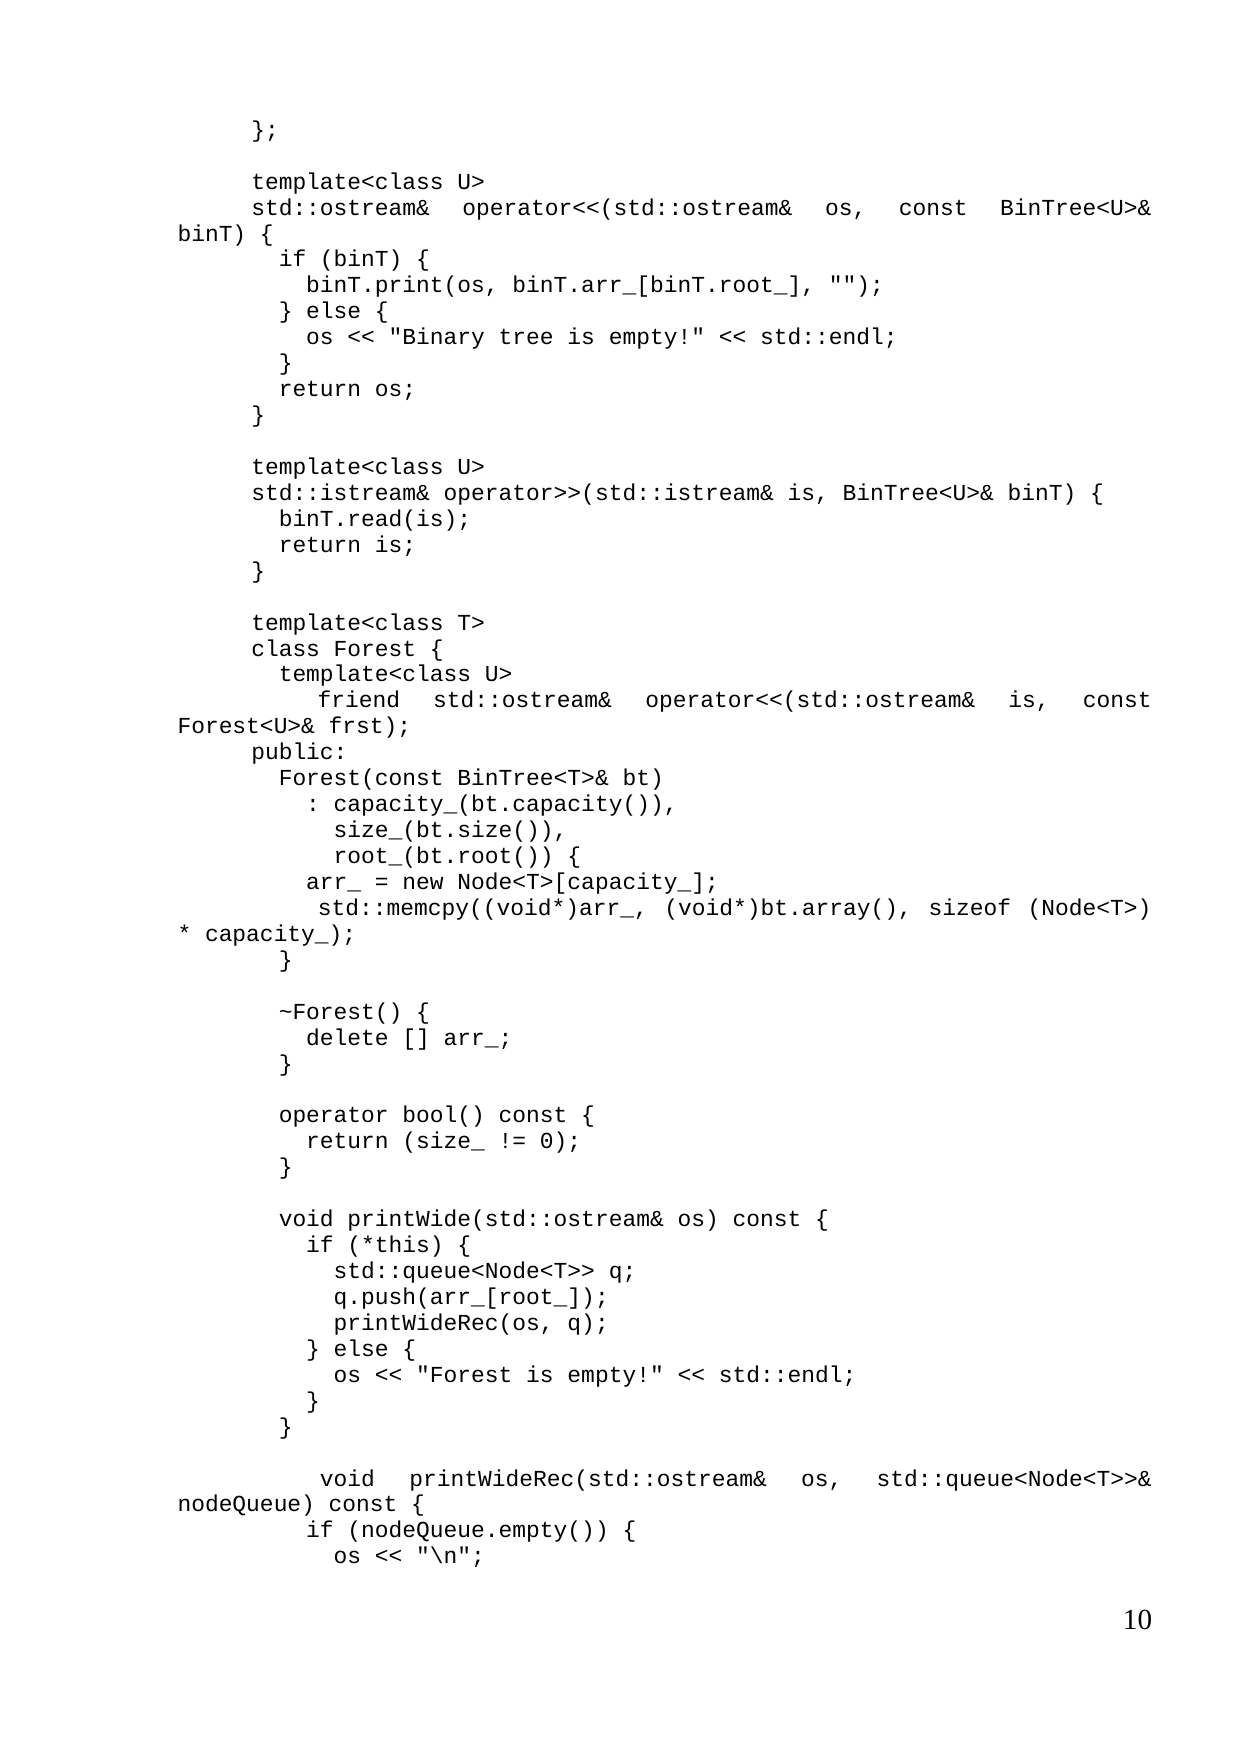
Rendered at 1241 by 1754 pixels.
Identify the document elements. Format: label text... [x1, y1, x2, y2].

text if (binT) { [177, 248, 1152, 274]
text binT.read(is); [177, 507, 1152, 533]
text void printWide(std::ostream& os) const { [177, 1207, 1152, 1233]
text void printWideRec(std::ostream& os, std::queue<Node<T>>& nodeQueue) const { [177, 1467, 1152, 1519]
text os << "\n"; [177, 1545, 1152, 1571]
text } else { [177, 1337, 1152, 1363]
text delete [] arr_; [177, 1026, 1152, 1052]
text arr_ = new Node<T>[capacity_]; [177, 870, 1152, 896]
text class Forest { [177, 637, 1152, 663]
text Forest(const BinTree<T>& bt) [177, 767, 1152, 792]
text printWideRec(os, q); [177, 1311, 1152, 1337]
text std::ostream& operator<<(std::ostream& os, const BinTree<U>& binT) { [177, 196, 1152, 248]
text binT.print(os, binT.arr_[binT.root_], ""); [177, 274, 1152, 300]
text size_(bt.size()), [177, 818, 1152, 844]
text std::memcpy((void*)arr_, (void*)bt.array(), sizeof (Node<T>) * capacity_); [177, 896, 1152, 948]
text } [177, 352, 1152, 377]
text }; [177, 118, 1152, 144]
text } [177, 1052, 1152, 1078]
text ~Forest() { [177, 1000, 1152, 1026]
text template<class T> [177, 611, 1152, 637]
text } else { [177, 300, 1152, 326]
text } [177, 559, 1152, 585]
text template<class U> [177, 170, 1152, 196]
text std::istream& operator>>(std::istream& is, BinTree<U>& binT) { [177, 481, 1152, 507]
text if (*this) { [177, 1233, 1152, 1259]
text : capacity_(bt.capacity()), [177, 792, 1152, 818]
text } [177, 403, 1152, 429]
text template<class U> [177, 455, 1152, 481]
text q.push(arr_[root_]); [177, 1285, 1152, 1311]
text return os; [177, 377, 1152, 403]
text template<class U> [177, 663, 1152, 689]
text std::queue<Node<T>> q; [177, 1259, 1152, 1285]
text } [177, 1415, 1152, 1441]
text } [177, 1156, 1152, 1182]
text os << "Forest is empty!" << std::endl; [177, 1363, 1152, 1389]
text if (nodeQueue.empty()) { [177, 1519, 1152, 1545]
text } [177, 1389, 1152, 1415]
text root_(bt.root()) { [177, 844, 1152, 870]
text operator bool() const { [177, 1104, 1152, 1130]
text } [177, 948, 1152, 974]
text friend std::ostream& operator<<(std::ostream& is, const Forest<U>& frst); [177, 689, 1152, 741]
text return is; [177, 533, 1152, 559]
text return (size_ != 0); [177, 1130, 1152, 1156]
text os << "Binary tree is empty!" << std::endl; [177, 326, 1152, 352]
text public: [177, 741, 1152, 767]
